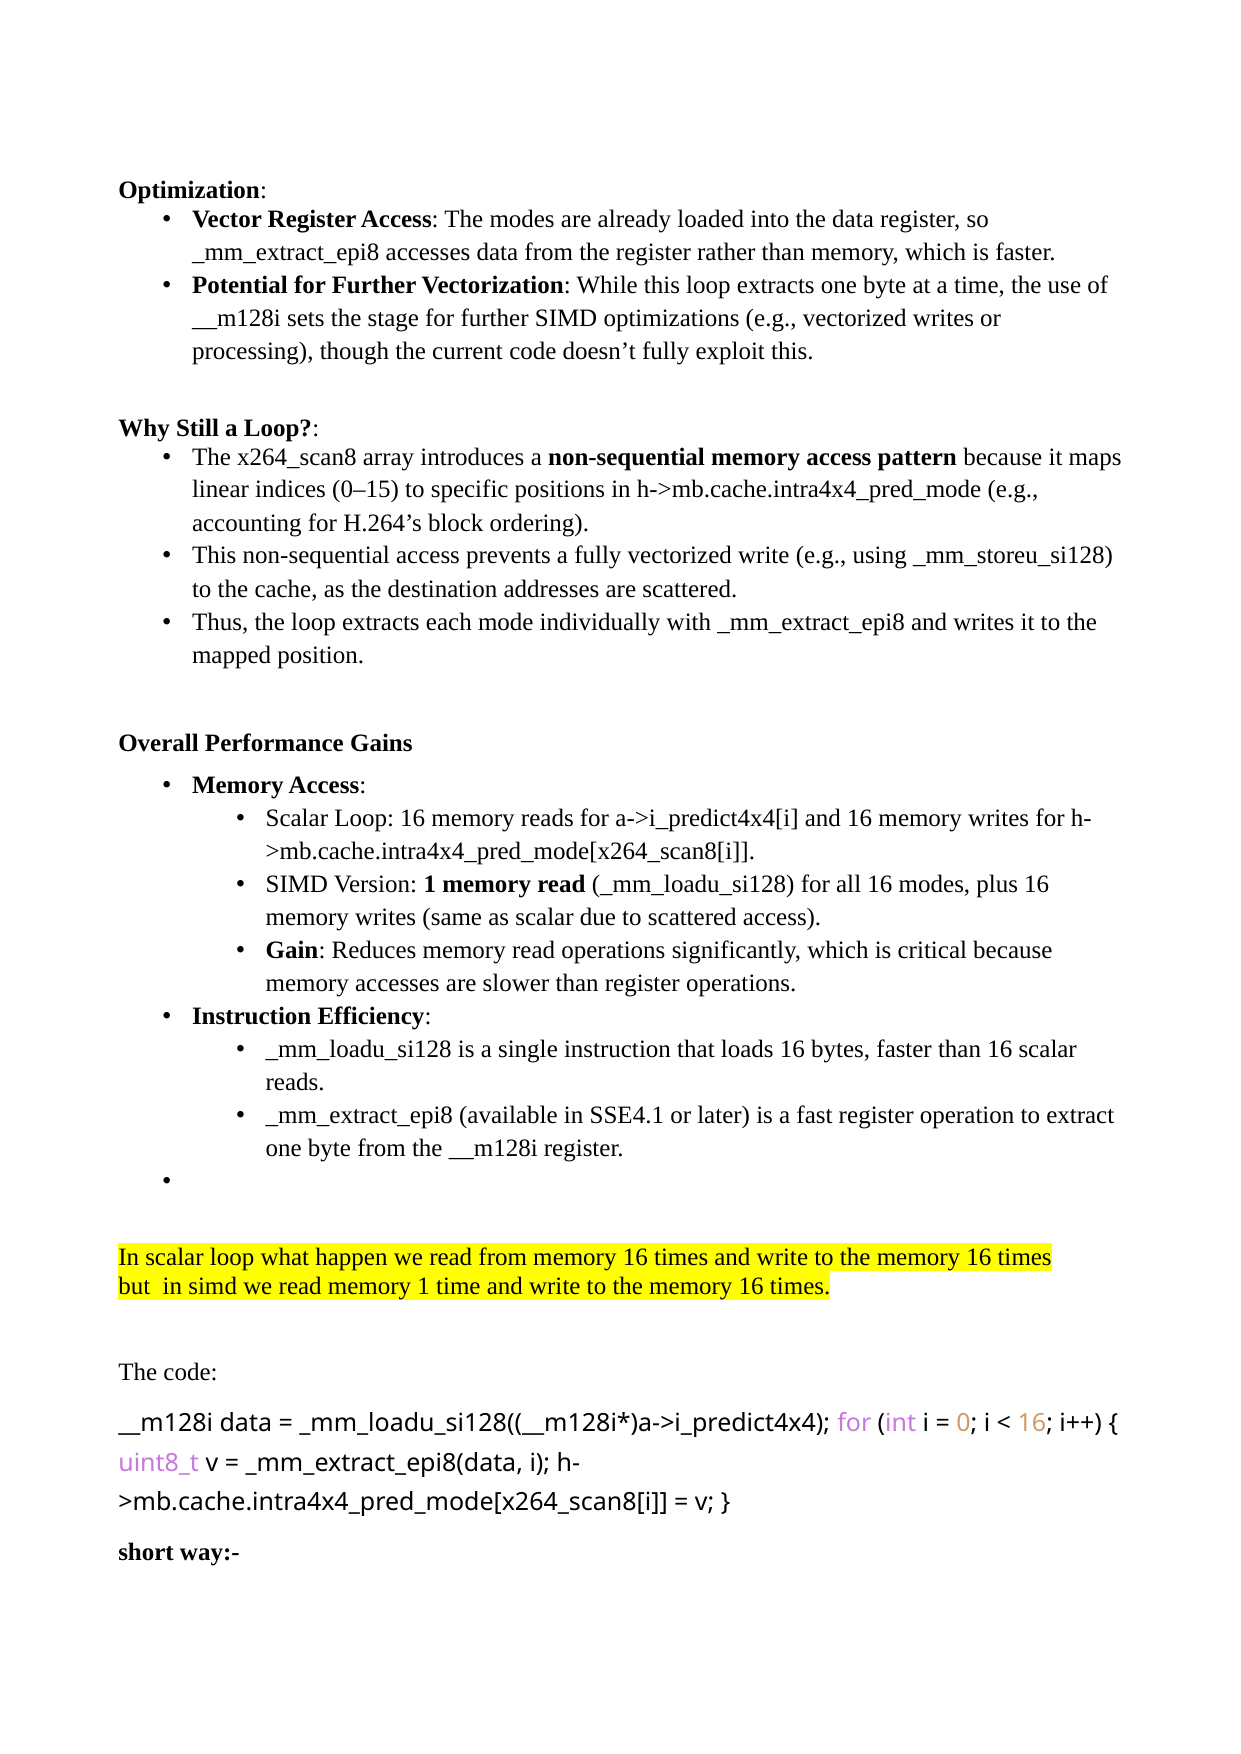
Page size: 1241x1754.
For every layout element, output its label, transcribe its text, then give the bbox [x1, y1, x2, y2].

text In scalar loop what happen we read from memory 16 times and write to the memory 16 times but in simd we read memory 1 time and write to the memory 16 times. [118, 1242, 1122, 1300]
list This non-sequential access prevents a fully vectorized write (e.g., using _mm_storeu_si128) to the cache, as the destination addresses are scattered. [162, 541, 1122, 602]
list Thus, the loop extracts each mode individually with _mm_extract_epi8 and writes it to the mapped position. [162, 607, 1122, 668]
text short way:- [118, 1537, 1122, 1566]
text Optimization: [118, 176, 1122, 204]
list SIMD Version: 1 memory read (_mm_loadu_si128) for all 16 modes, plus 16 memory writes (same as scalar due to scattered access). [236, 869, 1122, 931]
text The code: [118, 1357, 1122, 1386]
list Memory Access: [162, 770, 1122, 798]
list _mm_loadu_si128 is a single instruction that loads 16 bytes, faster than 16 scalar reads. [236, 1034, 1122, 1096]
subtitle Overall Performance Gains [118, 728, 1122, 757]
list Potential for Further Vectorization: While this loop extracts one byte at a time, the use of __m128i sets the stage for further SIMD optimizations (e.g., vectorized writes or processing), though the current code doesn’t fully exploit this. [162, 270, 1122, 365]
list Scalar Loop: 16 memory reads for a->i_predict4x4[i] and 16 memory writes for h->mb.cache.intra4x4_pred_mode[x264_scan8[i]]. [236, 803, 1122, 864]
list _mm_extract_epi8 (available in SSE4.1 or later) is a fast register operation to extract one byte from the __m128i register. [236, 1100, 1122, 1162]
text Why Still a Loop?: [118, 413, 1122, 442]
list Vector Register Access: The modes are already loaded into the data register, so _mm_extract_epi8 accesses data from the register rather than memory, which is faster. [162, 204, 1122, 266]
text __m128i data = _mm_loadu_si128((__m128i*)a->i_predict4x4); for (int i = 0; i < 16; i++) { uint8_t v = _mm_extract_epi8(data, i); h->mb.cache.intra4x4_pred_mode[x264_scan8[i]] = v; } [118, 1405, 1122, 1517]
list Instruction Efficiency: [162, 1001, 1122, 1030]
list The x264_scan8 array introduces a non-sequential memory access pattern because it maps linear indices (0–15) to specific positions in h->mb.cache.intra4x4_pred_mode (e.g., accounting for H.264’s block ordering). [162, 442, 1122, 536]
list Gain: Reduces memory read operations significantly, which is critical because memory accesses are slower than register operations. [236, 935, 1122, 997]
